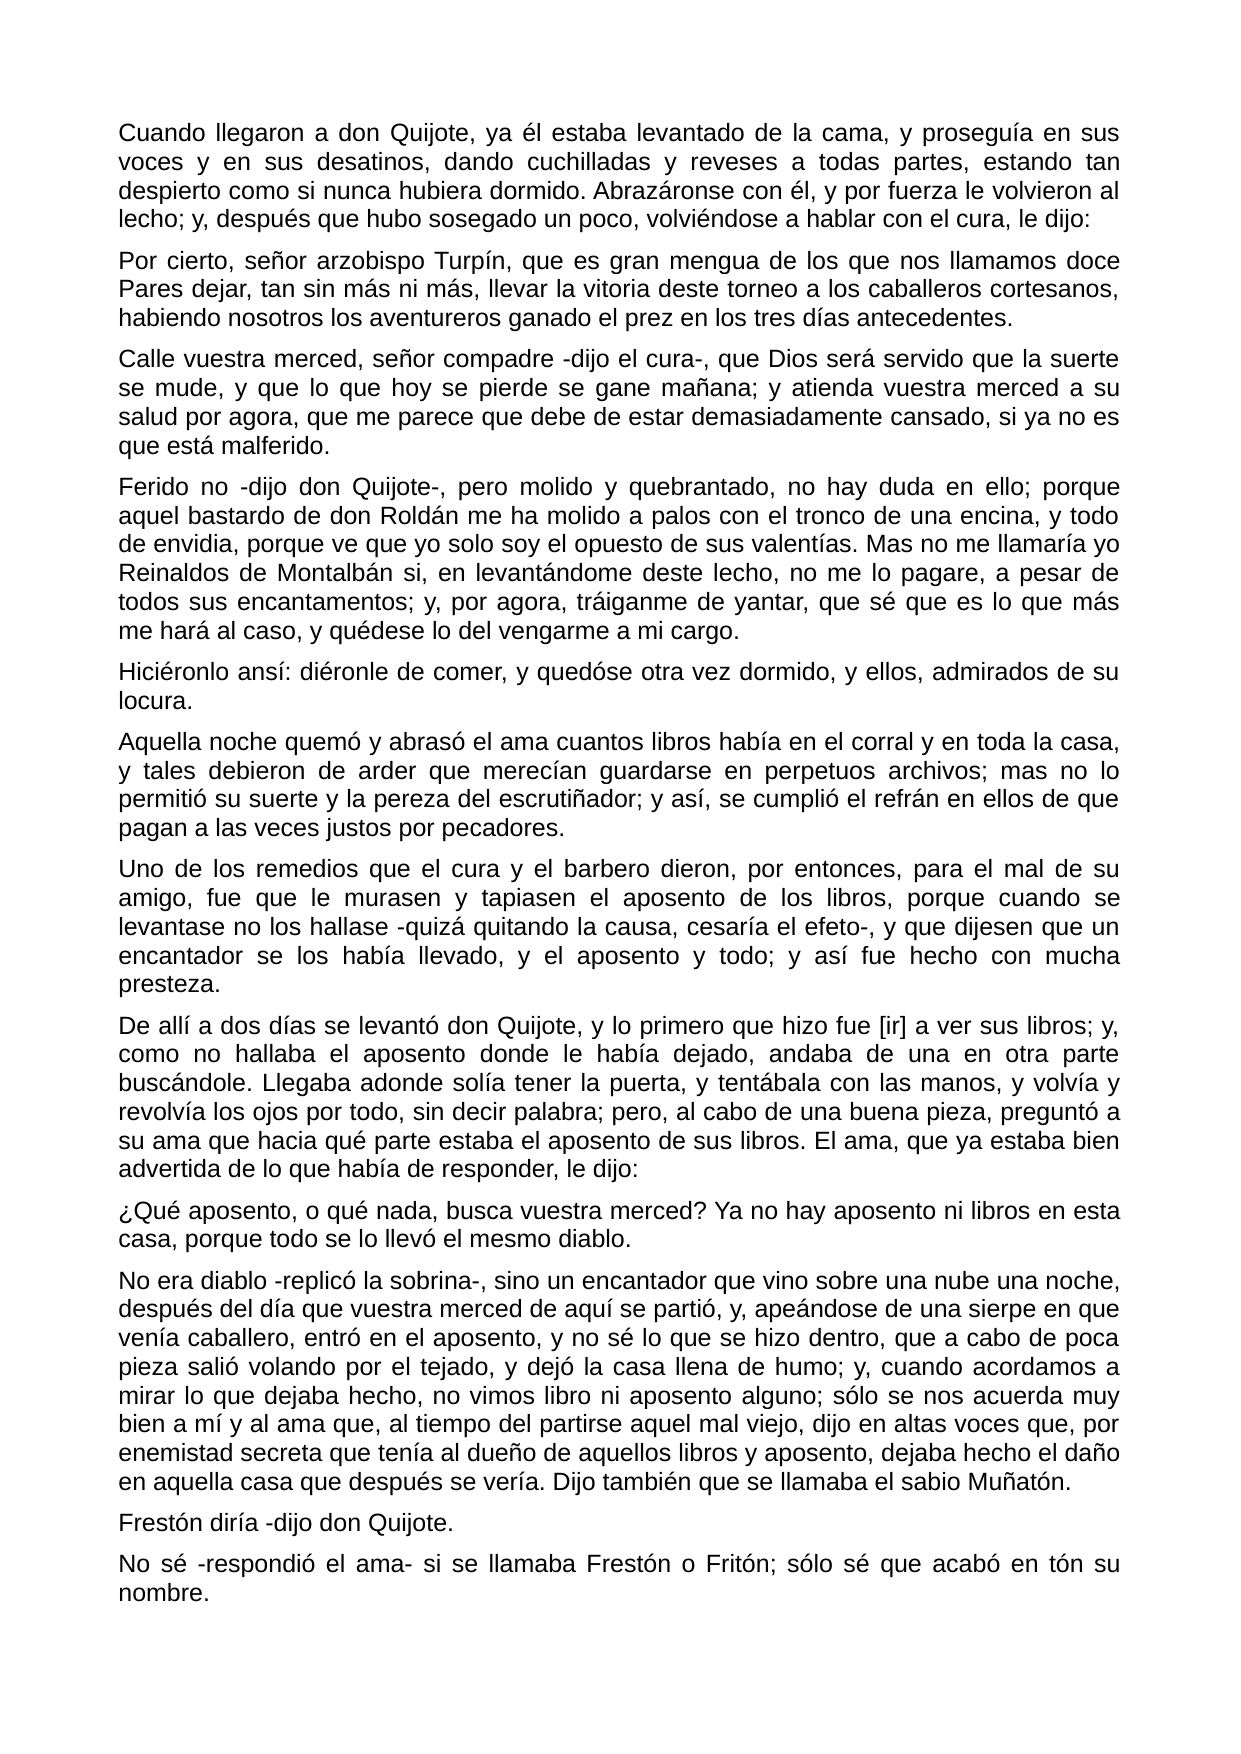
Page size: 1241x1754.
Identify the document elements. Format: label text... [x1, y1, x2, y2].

text No sé -respondió el ama- si se llamaba Frestón o Fritón; sólo sé que acabó en tón su nombre. [118, 1549, 1122, 1607]
text Frestón diría -dijo don Quijote. [118, 1508, 1122, 1537]
text Cuando llegaron a don Quijote, ya él estaba levantado de la cama, y proseguía en sus voces y en sus desatinos, dando cuchilladas y reveses a todas partes, estando tan despierto como si nunca hubiera dormido. Abrazáronse con él, y por fuerza le volvieron al lecho; y, después que hubo sosegado un poco, volviéndose a hablar con el cura, le dijo: [118, 118, 1122, 233]
text Hiciéronlo ansí: diéronle de comer, y quedóse otra vez dormido, y ellos, admirados de su locura. [118, 657, 1122, 714]
text ¿Qué aposento, o qué nada, busca vuestra merced? Ya no hay aposento ni libros en esta casa, porque todo se lo llevó el mesmo diablo. [118, 1196, 1122, 1253]
text Por cierto, señor arzobispo Turpín, que es gran mengua de los que nos llamamos doce Pares dejar, tan sin más ni más, llevar la vitoria deste torneo a los caballeros cortesanos, habiendo nosotros los aventureros ganado el prez en los tres días antecedentes. [118, 246, 1122, 332]
text De allí a dos días se levantó don Quijote, y lo primero que hizo fue [ir] a ver sus libros; y, como no hallaba el aposento donde le había dejado, andaba de una en otra parte buscándole. Llegaba adonde solía tener la puerta, y tentábala con las manos, y volvía y revolvía los ojos por todo, sin decir palabra; pero, al cabo de una buena pieza, preguntó a su ama que hacia qué parte estaba el aposento de sus libros. El ama, que ya estaba bien advertida de lo que había de responder, le dijo: [118, 1011, 1122, 1183]
text Calle vuestra merced, señor compadre -dijo el cura-, que Dios será servido que la suerte se mude, y que lo que hoy se pierde se gane mañana; y atienda vuestra merced a su salud por agora, que me parece que debe de estar demasiadamente cansado, si ya no es que está malferido. [118, 344, 1122, 459]
text Aquella noche quemó y abrasó el ama cuantos libros había en el corral y en toda la casa, y tales debieron de arder que merecían guardarse en perpetuos archivos; mas no lo permitió su suerte y la pereza del escrutiñador; y así, se cumplió el refrán en ellos de que pagan a las veces justos por pecadores. [118, 727, 1122, 842]
text No era diablo -replicó la sobrina-, sino un encantador que vino sobre una nube una noche, después del día que vuestra merced de aquí se partió, y, apeándose de una sierpe en que venía caballero, entró en el aposento, y no sé lo que se hizo dentro, que a cabo de poca pieza salió volando por el tejado, y dejó la casa llena de humo; y, cuando acordamos a mirar lo que dejaba hecho, no vimos libro ni aposento alguno; sólo se nos acuerda muy bien a mí y al ama que, al tiempo del partirse aquel mal viejo, dijo en altas voces que, por enemistad secreta que tenía al dueño de aquellos libros y aposento, dejaba hecho el daño en aquella casa que después se vería. Dijo también que se llamaba el sabio Muñatón. [118, 1266, 1122, 1496]
text Ferido no -dijo don Quijote-, pero molido y quebrantado, no hay duda en ello; porque aquel bastardo de don Roldán me ha molido a palos con el tronco de una encina, y todo de envidia, porque ve que yo solo soy el opuesto de sus valentías. Mas no me llamaría yo Reinaldos de Montalbán si, en levantándome deste lecho, no me lo pagare, a pesar de todos sus encantamentos; y, por agora, tráiganme de yantar, que sé que es lo que más me hará al caso, y quédese lo del vengarme a mi cargo. [118, 472, 1122, 644]
text Uno de los remedios que el cura y el barbero dieron, por entonces, para el mal de su amigo, fue que le murasen y tapiasen el aposento de los libros, porque cuando se levantase no los hallase -quizá quitando la causa, cesaría el efeto-, y que dijesen que un encantador se los había llevado, y el aposento y todo; y así fue hecho con mucha presteza. [118, 854, 1122, 998]
